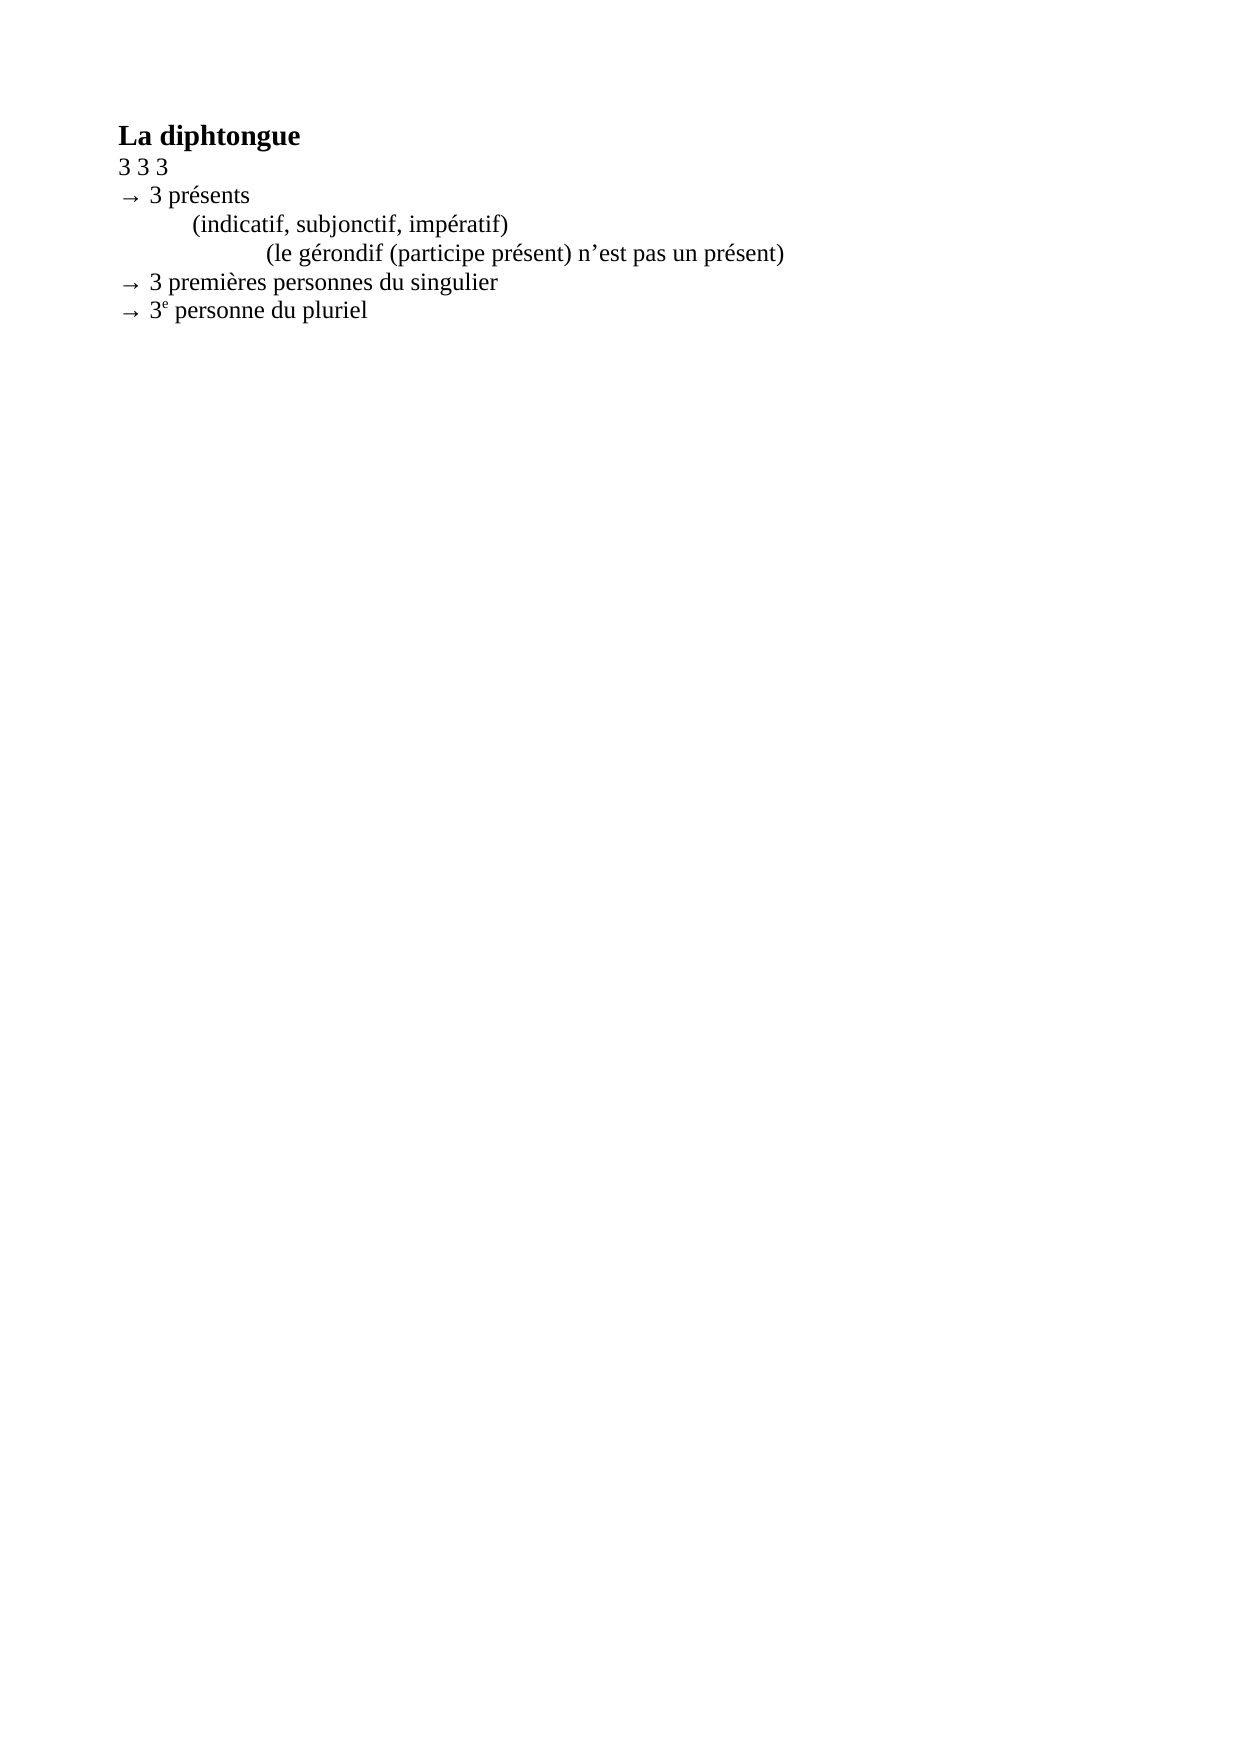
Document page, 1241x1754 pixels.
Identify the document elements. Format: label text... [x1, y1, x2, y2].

text 3 3 3 [118, 152, 1122, 180]
text → 3 premières personnes du singulier [118, 267, 1122, 295]
text (le gérondif (participe présent) n’est pas un présent) [118, 238, 1122, 267]
text → 3e personne du pluriel [118, 295, 1122, 324]
text (indicatif, subjonctif, impératif) [118, 209, 1122, 238]
text La diphtongue [118, 118, 1122, 152]
text → 3 présents [118, 180, 1122, 209]
